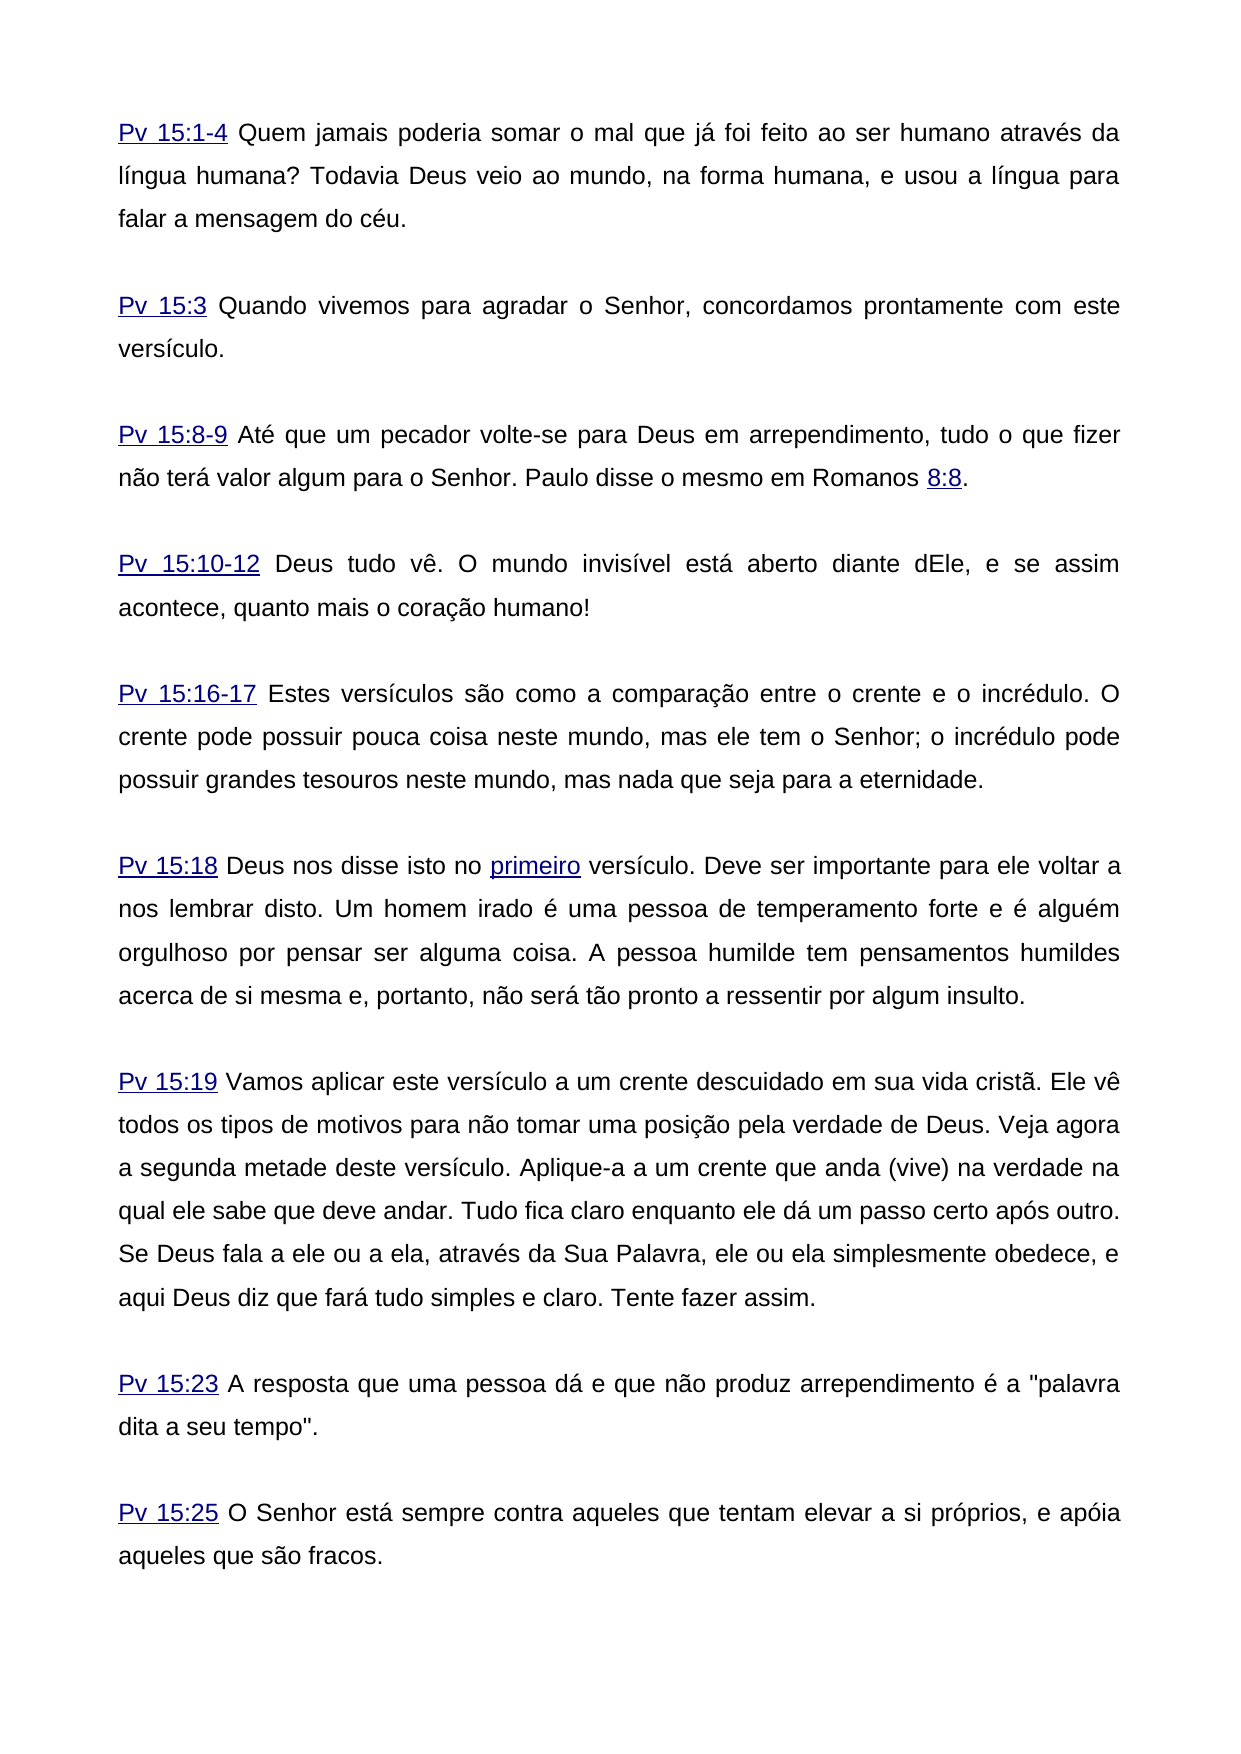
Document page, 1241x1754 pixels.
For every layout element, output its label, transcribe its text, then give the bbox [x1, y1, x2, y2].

text Pv 15:25 O Senhor está sempre contra aqueles que tentam elevar a si próprios, e apóia aqueles que são fracos. [118, 1498, 1122, 1570]
text Pv 15:10-12 Deus tudo vê. O mundo invisível está aberto diante dEle, e se assim acontece, quanto mais o coração humano! [118, 549, 1122, 621]
text Pv 15:19 Vamos aplicar este versículo a um crente descuidado em sua vida cristã. Ele vê todos os tipos de motivos para não tomar uma posição pela verdade de Deus. Veja agora a segunda metade deste versículo. Aplique-a a um crente que anda (vive) na verdade na qual ele sabe que deve andar. Tudo fica claro enquanto ele dá um passo certo após outro. Se Deus fala a ele ou a ela, através da Sua Palavra, ele ou ela simplesmente obedece, e aqui Deus diz que fará tudo simples e claro. Tente fazer assim. [118, 1067, 1122, 1311]
text Pv 15:16-17 Estes versículos são como a comparação entre o crente e o incrédulo. O crente pode possuir pouca coisa neste mundo, mas ele tem o Senhor; o incrédulo pode possuir grandes tesouros neste mundo, mas nada que seja para a eternidade. [118, 679, 1122, 794]
text Pv 15:8-9 Até que um pecador volte-se para Deus em arrependimento, tudo o que fizer não terá valor algum para o Senhor. Paulo disse o mesmo em Romanos 8:8. [118, 420, 1122, 492]
text Pv 15:1-4 Quem jamais poderia somar o mal que já foi feito ao ser humano através da língua humana? Todavia Deus veio ao mundo, na forma humana, e usou a língua para falar a mensagem do céu. [118, 118, 1122, 233]
text Pv 15:3 Quando vivemos para agradar o Senhor, concordamos prontamente com este versículo. [118, 291, 1122, 362]
text Pv 15:18 Deus nos disse isto no primeiro versículo. Deve ser importante para ele voltar a nos lembrar disto. Um homem irado é uma pessoa de temperamento forte e é alguém orgulhoso por pensar ser alguma coisa. A pessoa humilde tem pensamentos humildes acerca de si mesma e, portanto, não será tão pronto a ressentir por algum insulto. [118, 851, 1122, 1009]
text Pv 15:23 A resposta que uma pessoa dá e que não produz arrependimento é a "palavra dita a seu tempo". [118, 1369, 1122, 1441]
